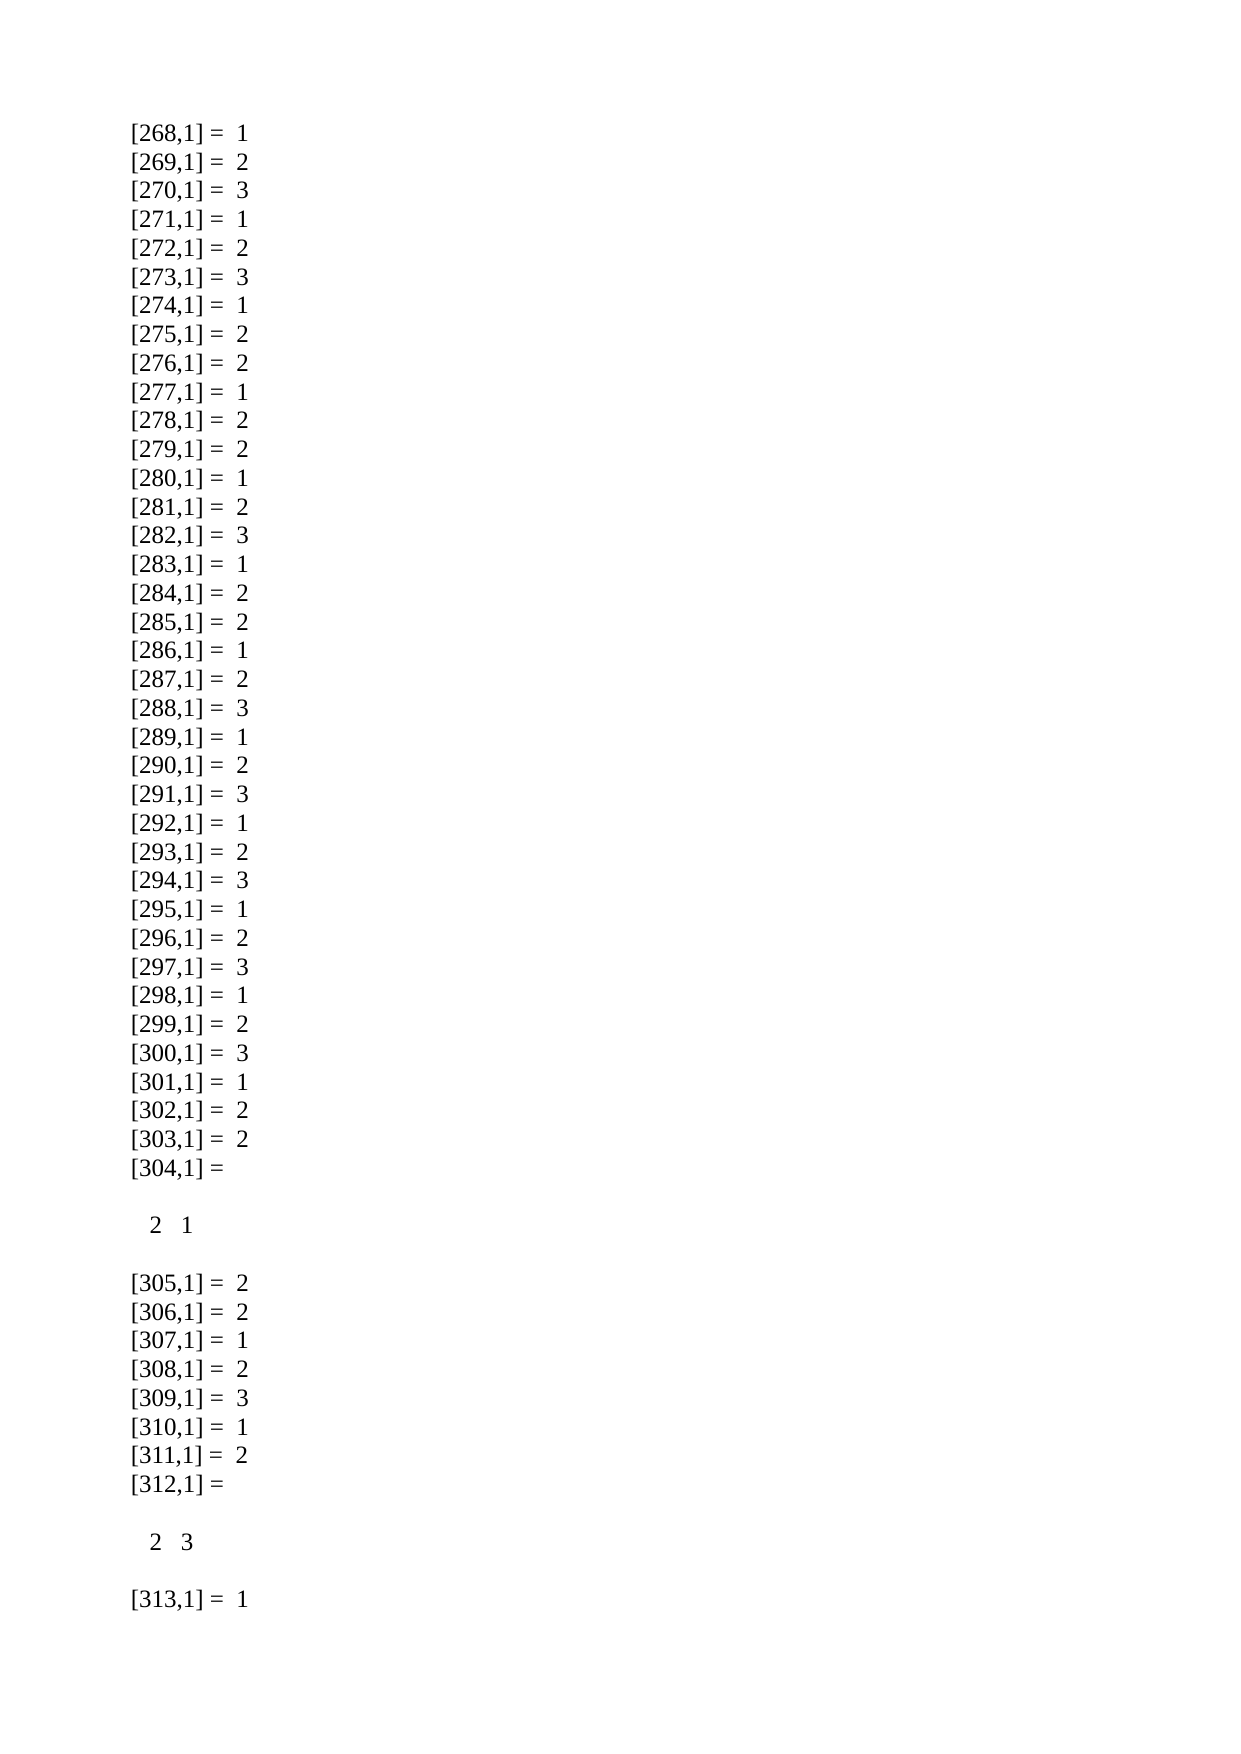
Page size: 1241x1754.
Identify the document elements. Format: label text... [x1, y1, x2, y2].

text [283,1] = 1 [118, 549, 1122, 578]
text [290,1] = 2 [118, 751, 1122, 779]
text [311,1] = 2 [118, 1441, 1122, 1469]
text [298,1] = 1 [118, 981, 1122, 1009]
text [306,1] = 2 [118, 1297, 1122, 1326]
text [300,1] = 3 [118, 1038, 1122, 1067]
text [289,1] = 1 [118, 722, 1122, 751]
text [292,1] = 1 [118, 808, 1122, 837]
text [268,1] = 1 [118, 118, 1122, 147]
text [302,1] = 2 [118, 1096, 1122, 1124]
text [276,1] = 2 [118, 348, 1122, 377]
text [297,1] = 3 [118, 952, 1122, 981]
text 2 3 [118, 1527, 1122, 1556]
text [310,1] = 1 [118, 1412, 1122, 1441]
text [280,1] = 1 [118, 463, 1122, 492]
text [299,1] = 2 [118, 1009, 1122, 1038]
text [279,1] = 2 [118, 434, 1122, 463]
text [274,1] = 1 [118, 291, 1122, 319]
text [281,1] = 2 [118, 492, 1122, 521]
text [288,1] = 3 [118, 693, 1122, 722]
text [282,1] = 3 [118, 521, 1122, 549]
text 2 1 [118, 1211, 1122, 1239]
text [296,1] = 2 [118, 923, 1122, 952]
text [307,1] = 1 [118, 1326, 1122, 1354]
text [275,1] = 2 [118, 319, 1122, 348]
text [305,1] = 2 [118, 1268, 1122, 1297]
text [284,1] = 2 [118, 578, 1122, 607]
text [269,1] = 2 [118, 147, 1122, 176]
text [304,1] = [118, 1153, 1122, 1182]
text [273,1] = 3 [118, 262, 1122, 291]
text [309,1] = 3 [118, 1383, 1122, 1412]
text [285,1] = 2 [118, 607, 1122, 636]
text [272,1] = 2 [118, 233, 1122, 262]
text [303,1] = 2 [118, 1124, 1122, 1153]
text [294,1] = 3 [118, 866, 1122, 894]
text [270,1] = 3 [118, 176, 1122, 204]
text [287,1] = 2 [118, 664, 1122, 693]
text [277,1] = 1 [118, 377, 1122, 406]
text [308,1] = 2 [118, 1354, 1122, 1383]
text [293,1] = 2 [118, 837, 1122, 866]
text [286,1] = 1 [118, 636, 1122, 664]
text [313,1] = 1 [118, 1584, 1122, 1613]
text [312,1] = [118, 1469, 1122, 1498]
text [271,1] = 1 [118, 204, 1122, 233]
text [295,1] = 1 [118, 894, 1122, 923]
text [301,1] = 1 [118, 1067, 1122, 1096]
text [291,1] = 3 [118, 779, 1122, 808]
text [278,1] = 2 [118, 406, 1122, 434]
